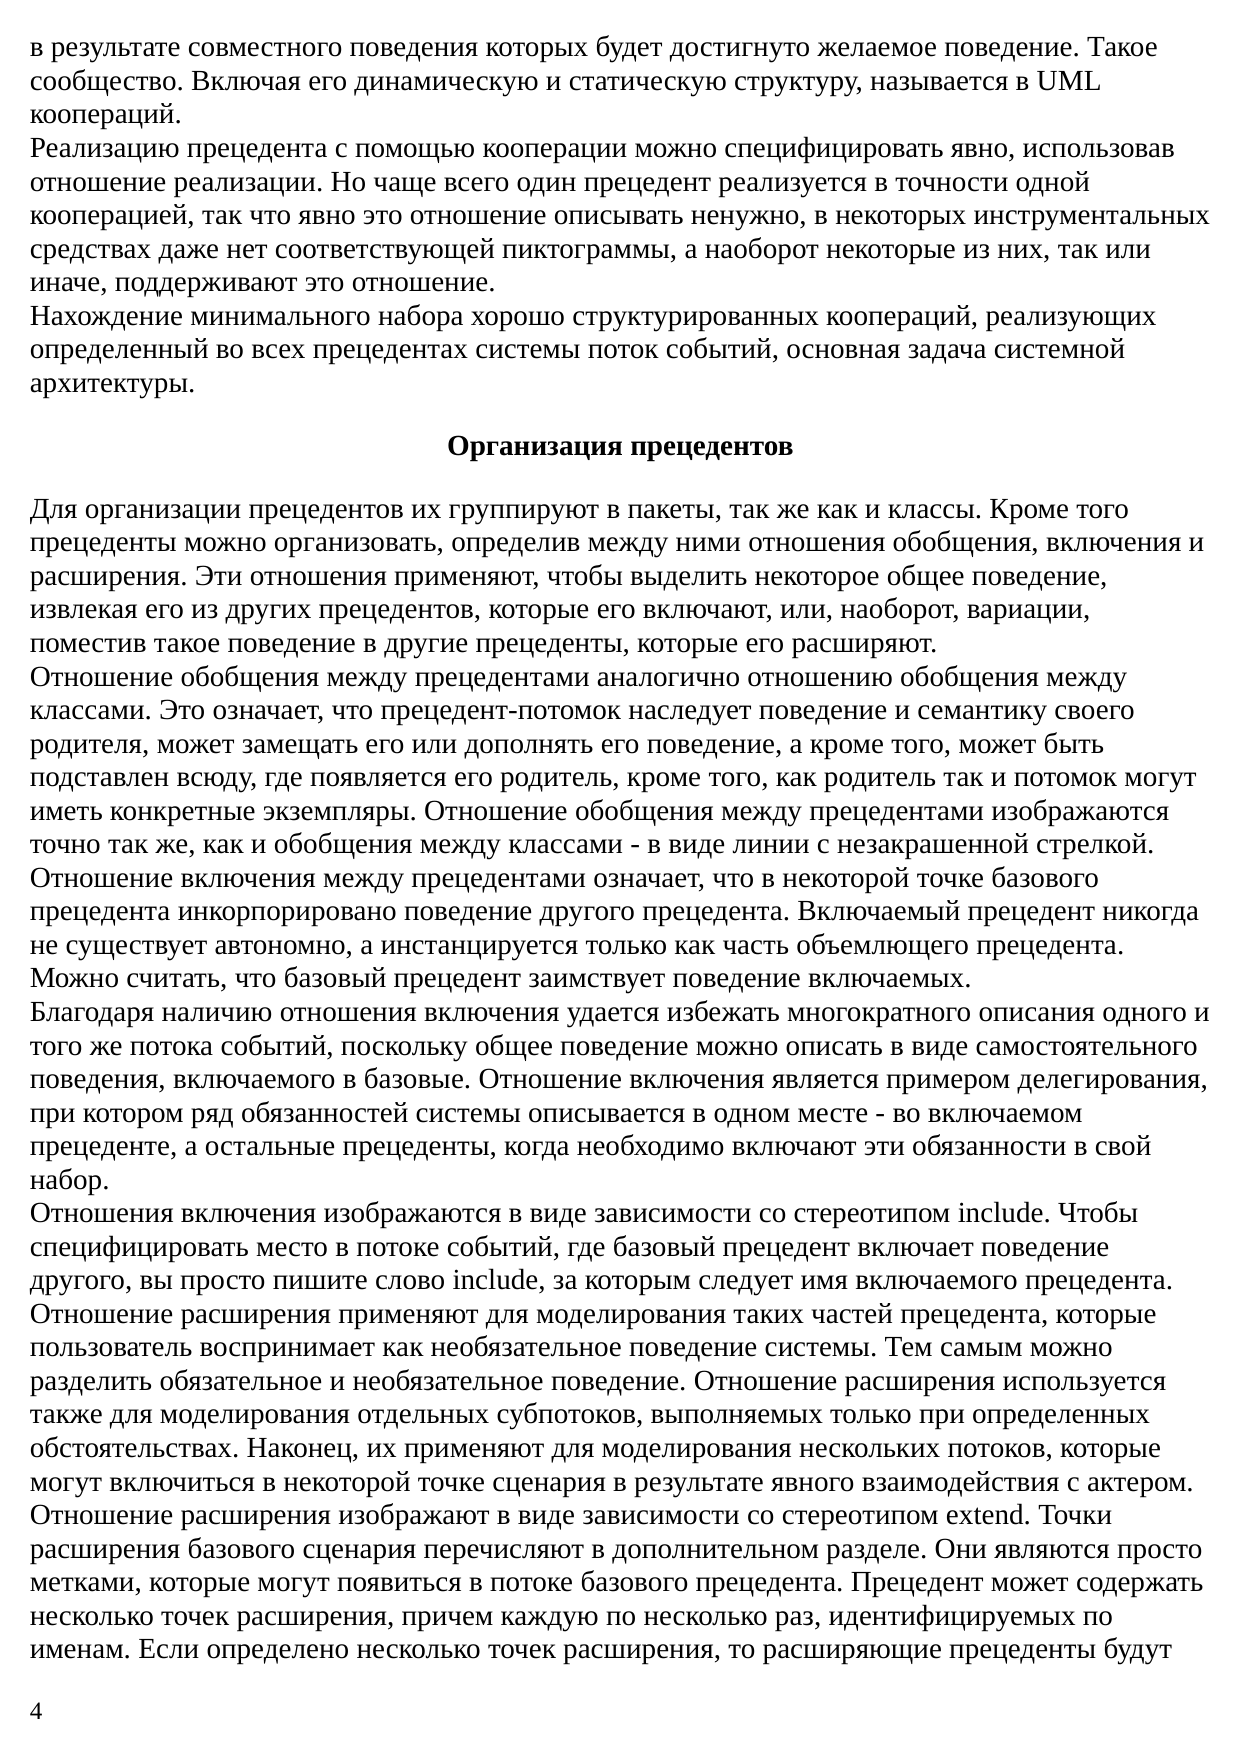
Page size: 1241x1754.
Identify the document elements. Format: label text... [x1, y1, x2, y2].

text Организация прецедентов [29, 428, 1211, 461]
text Для организации прецедентов их группируют в пакеты, так же как и классы. Кроме того прецеденты можно организовать, определив между ними отношения обобщения, включения и расширения. Эти отношения применяют, чтобы выделить некоторое общее поведение, извлекая его из других прецедентов, которые его включают, или, наоборот, вариации, поместив такое поведение в другие прецеденты, которые его расширяют. Отношение обобщения между прецедентами аналогично отношению обобщения между классами. Это означает, что прецедент-потомок наследует поведение и семантику своего родителя, может замещать его или дополнять его поведение, а кроме того, может быть подставлен всюду, где появляется его родитель, кроме того, как родитель так и потомок могут иметь конкретные экземпляры. Отношение обобщения между прецедентами изображаются точно так же, как и обобщения между классами - в виде линии с незакрашенной стрелкой. Отношение включения между прецедентами означает, что в некоторой точке базового прецедента инкорпорировано поведение другого прецедента. Включаемый прецедент никогда не существует автономно, а инстанцируется только как часть объемлющего прецедента. Можно считать, что базовый прецедент заимствует поведение включаемых. Благодаря наличию отношения включения удается избежать многократного описания одного и того же потока событий, поскольку общее поведение можно описать в виде самостоятельного поведения, включаемого в базовые. Отношение включения является примером делегирования, при котором ряд обязанностей системы описывается в одном месте - во включаемом прецеденте, а остальные прецеденты, когда необходимо включают эти обязанности в свой набор. Отношения включения изображаются в виде зависимости со стереотипом include. Чтобы специфицировать место в потоке событий, где базовый прецедент включает поведение другого, вы просто пишите слово include, за которым следует имя включаемого прецедента. Отношение расширения применяют для моделирования таких частей прецедента, которые пользователь воспринимает как необязательное поведение системы. Тем самым можно разделить обязательное и необязательное поведение. Отношение расширения используется также для моделирования отдельных субпотоков, выполняемых только при определенных обстоятельствах. Наконец, их применяют для моделирования нескольких потоков, которые могут включиться в некоторой точке сценария в результате явного взаимодействия с актером. Отношение расширения изображают в виде зависимости со стереотипом extend. Точки расширения базового сценария перечисляют в дополнительном разделе. Они являются просто метками, которые могут появиться в потоке базового прецедента. Прецедент может содержать несколько точек расширения, причем каждую по несколько раз, идентифицируемых по именам. Если определено несколько точек расширения, то расширяющие прецеденты будут [29, 491, 1211, 1665]
text в результате совместного поведения которых будет достигнуто желаемое поведение. Такое сообщество. Включая его динамическую и статическую структуру, называется в UML коопераций. Реализацию прецедента с помощью кооперации можно специфицировать явно, использовав отношение реализации. Но чаще всего один прецедент реализуется в точности одной кооперацией, так что явно это отношение описывать ненужно, в некоторых инструментальных средствах даже нет соответствующей пиктограммы, а наоборот некоторые из них, так или иначе, поддерживают это отношение. Нахождение минимального набора хорошо структурированных коопераций, реализующих определенный во всех прецедентах системы поток событий, основная задача системной архитектуры. [29, 29, 1211, 398]
